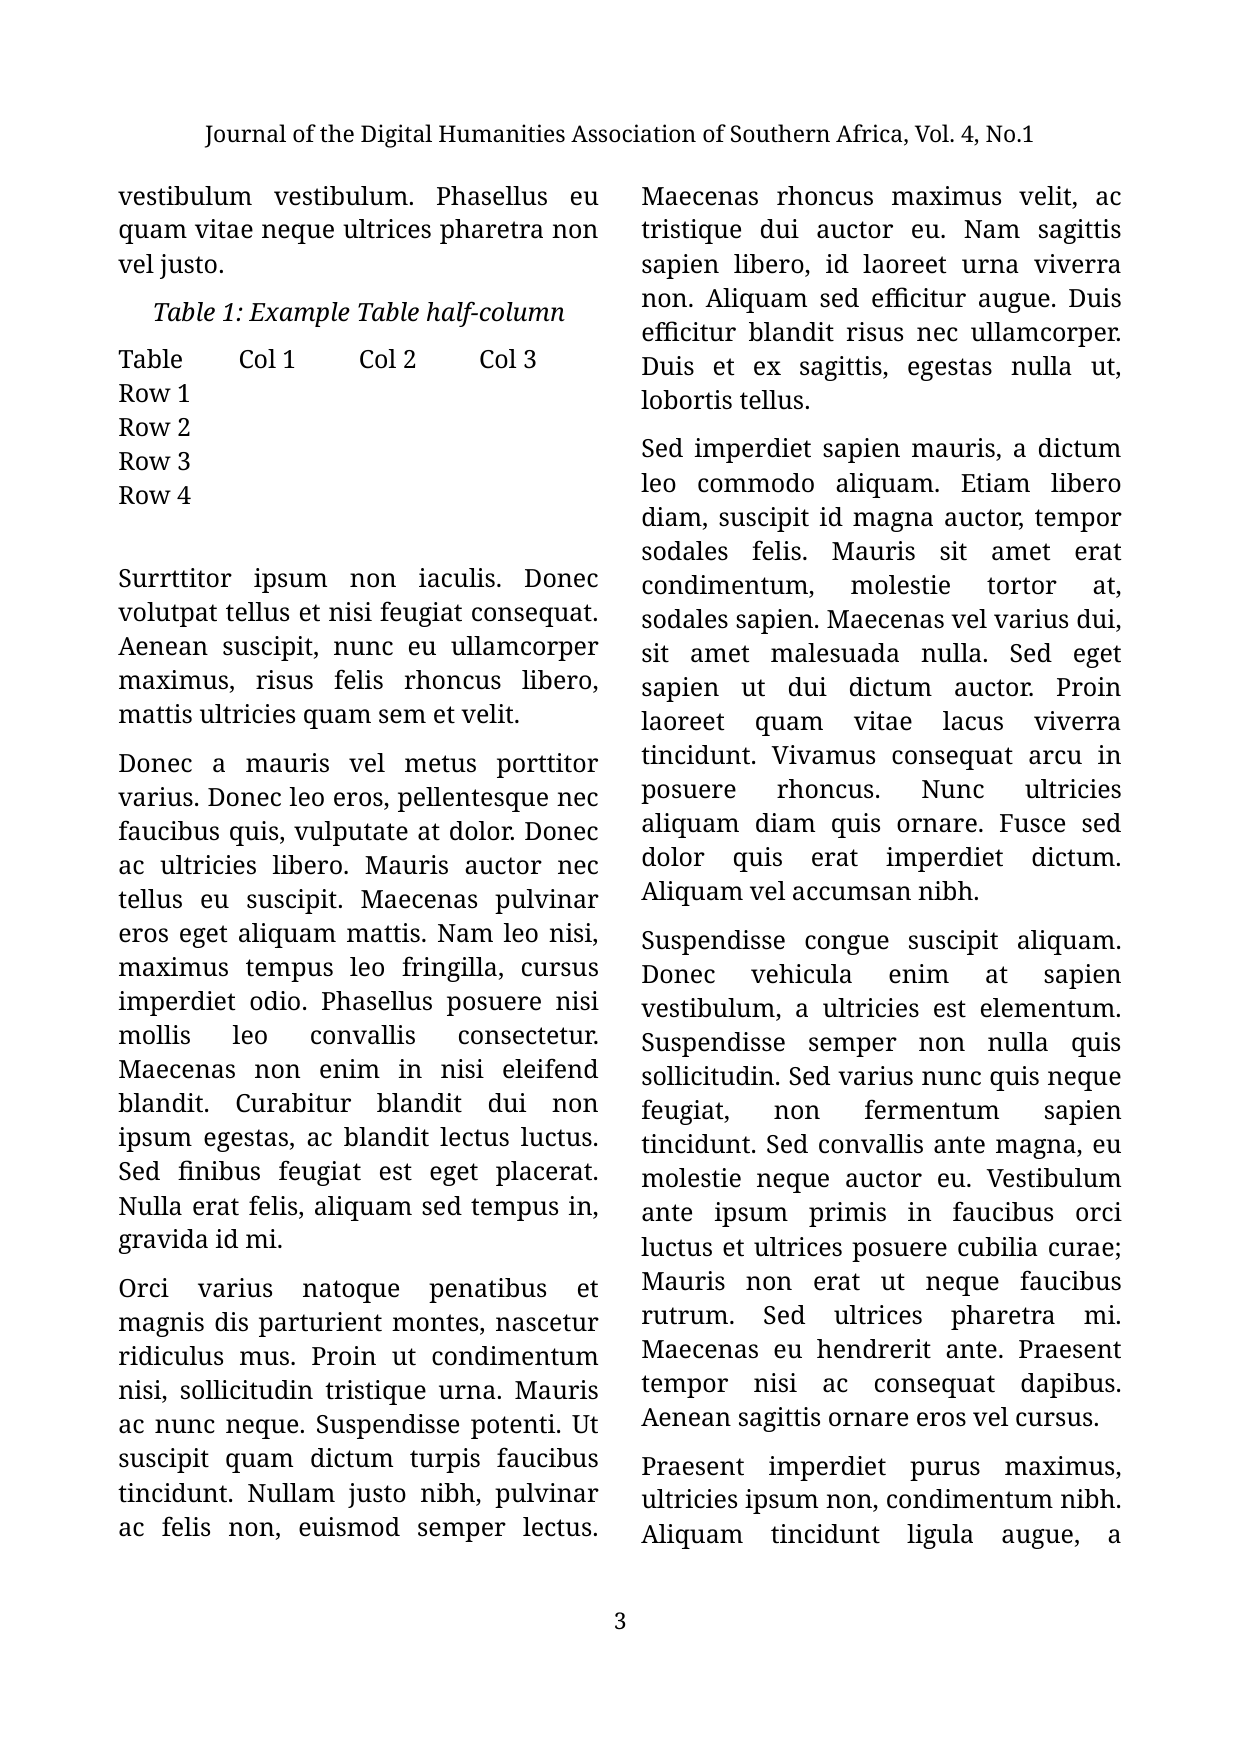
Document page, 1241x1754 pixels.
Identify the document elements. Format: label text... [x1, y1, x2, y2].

text Surrttitor ipsum non iaculis. Donec volutpat tellus et nisi feugiat consequat. Aenean suscipit, nunc eu ullamcorper maximus, risus felis rhoncus libero, mattis ultricies quam sem et velit. [118, 560, 599, 731]
table_header Col 2 [359, 341, 479, 376]
table_cell [238, 410, 359, 444]
table_cell [479, 376, 599, 409]
table_cell [359, 410, 479, 444]
table_cell Row 2 [118, 410, 238, 444]
text Praesent imperdiet purus maximus, ultricies ipsum non, condimentum nibh. Aliquam tincidunt ligula augue, a [641, 1448, 1122, 1550]
table_cell [359, 376, 479, 409]
table_cell [479, 478, 599, 512]
table_header Table [118, 341, 238, 376]
table_cell [238, 376, 359, 409]
table_header Col 3 [479, 341, 599, 376]
text Donec a mauris vel metus porttitor varius. Donec leo eros, pellentesque nec faucibus quis, vulputate at dolor. Donec ac ultricies libero. Mauris auctor nec tellus eu suscipit. Maecenas pulvinar eros eget aliquam mattis. Nam leo nisi, maximus tempus leo fringilla, cursus imperdiet odio. Phasellus posuere nisi mollis leo convallis consectetur. Maecenas non enim in nisi eleifend blandit. Curabitur blandit dui non ipsum egestas, ac blandit lectus luctus. Sed finibus feugiat est eget placerat. Nulla erat felis, aliquam sed tempus in, gravida id mi. [118, 745, 599, 1256]
table_cell [479, 410, 599, 444]
table_cell [479, 444, 599, 478]
text Suspendisse congue suscipit aliquam. Donec vehicula enim at sapien vestibulum, a ultricies est elementum. Suspendisse semper non nulla quis sollicitudin. Sed varius nunc quis neque feugiat, non fermentum sapien tincidunt. Sed convallis ante magna, eu molestie neque auctor eu. Vestibulum ante ipsum primis in faucibus orci luctus et ultrices posuere cubilia curae; Mauris non erat ut neque faucibus rutrum. Sed ultrices pharetra mi. Maecenas eu hendrerit ante. Praesent tempor nisi ac consequat dapibus. Aenean sagittis ornare eros vel cursus. [641, 923, 1122, 1433]
table_cell Row 4 [118, 478, 238, 512]
text Maecenas rhoncus maximus velit, ac tristique dui auctor eu. Nam sagittis sapien libero, id laoreet urna viverra non. Aliquam sed efficitur augue. Duis efficitur blandit risus nec ullamcorper. Duis et ex sagittis, egestas nulla ut, lobortis tellus. [641, 178, 1122, 417]
text Table 1: Example Table half-column [118, 295, 599, 329]
table_cell [359, 478, 479, 512]
text Sed imperdiet sapien mauris, a dictum leo commodo aliquam. Etiam libero diam, suscipit id magna auctor, tempor sodales felis. Mauris sit amet erat condimentum, molestie tortor at, sodales sapien. Maecenas vel varius dui, sit amet malesuada nulla. Sed eget sapien ut dui dictum auctor. Proin laoreet quam vitae lacus viverra tincidunt. Vivamus consequat arcu in posuere rhoncus. Nunc ultricies aliquam diam quis ornare. Fusce sed dolor quis erat imperdiet dictum. Aliquam vel accumsan nibh. [641, 431, 1122, 908]
text Orci varius natoque penatibus et magnis dis parturient montes, nascetur ridiculus mus. Proin ut condimentum nisi, sollicitudin tristique urna. Mauris ac nunc neque. Suspendisse potenti. Ut suscipit quam dictum turpis faucibus tincidunt. Nullam justo nibh, pulvinar ac felis non, euismod semper lectus. [118, 1271, 599, 1543]
table_cell [359, 444, 479, 478]
table_cell Row 3 [118, 444, 238, 478]
text vestibulum vestibulum. Phasellus eu quam vitae neque ultrices pharetra non vel justo. [118, 178, 599, 280]
table_cell Row 1 [118, 376, 238, 409]
table_cell [238, 478, 359, 512]
table_cell [238, 444, 359, 478]
table_header Col 1 [238, 341, 359, 376]
